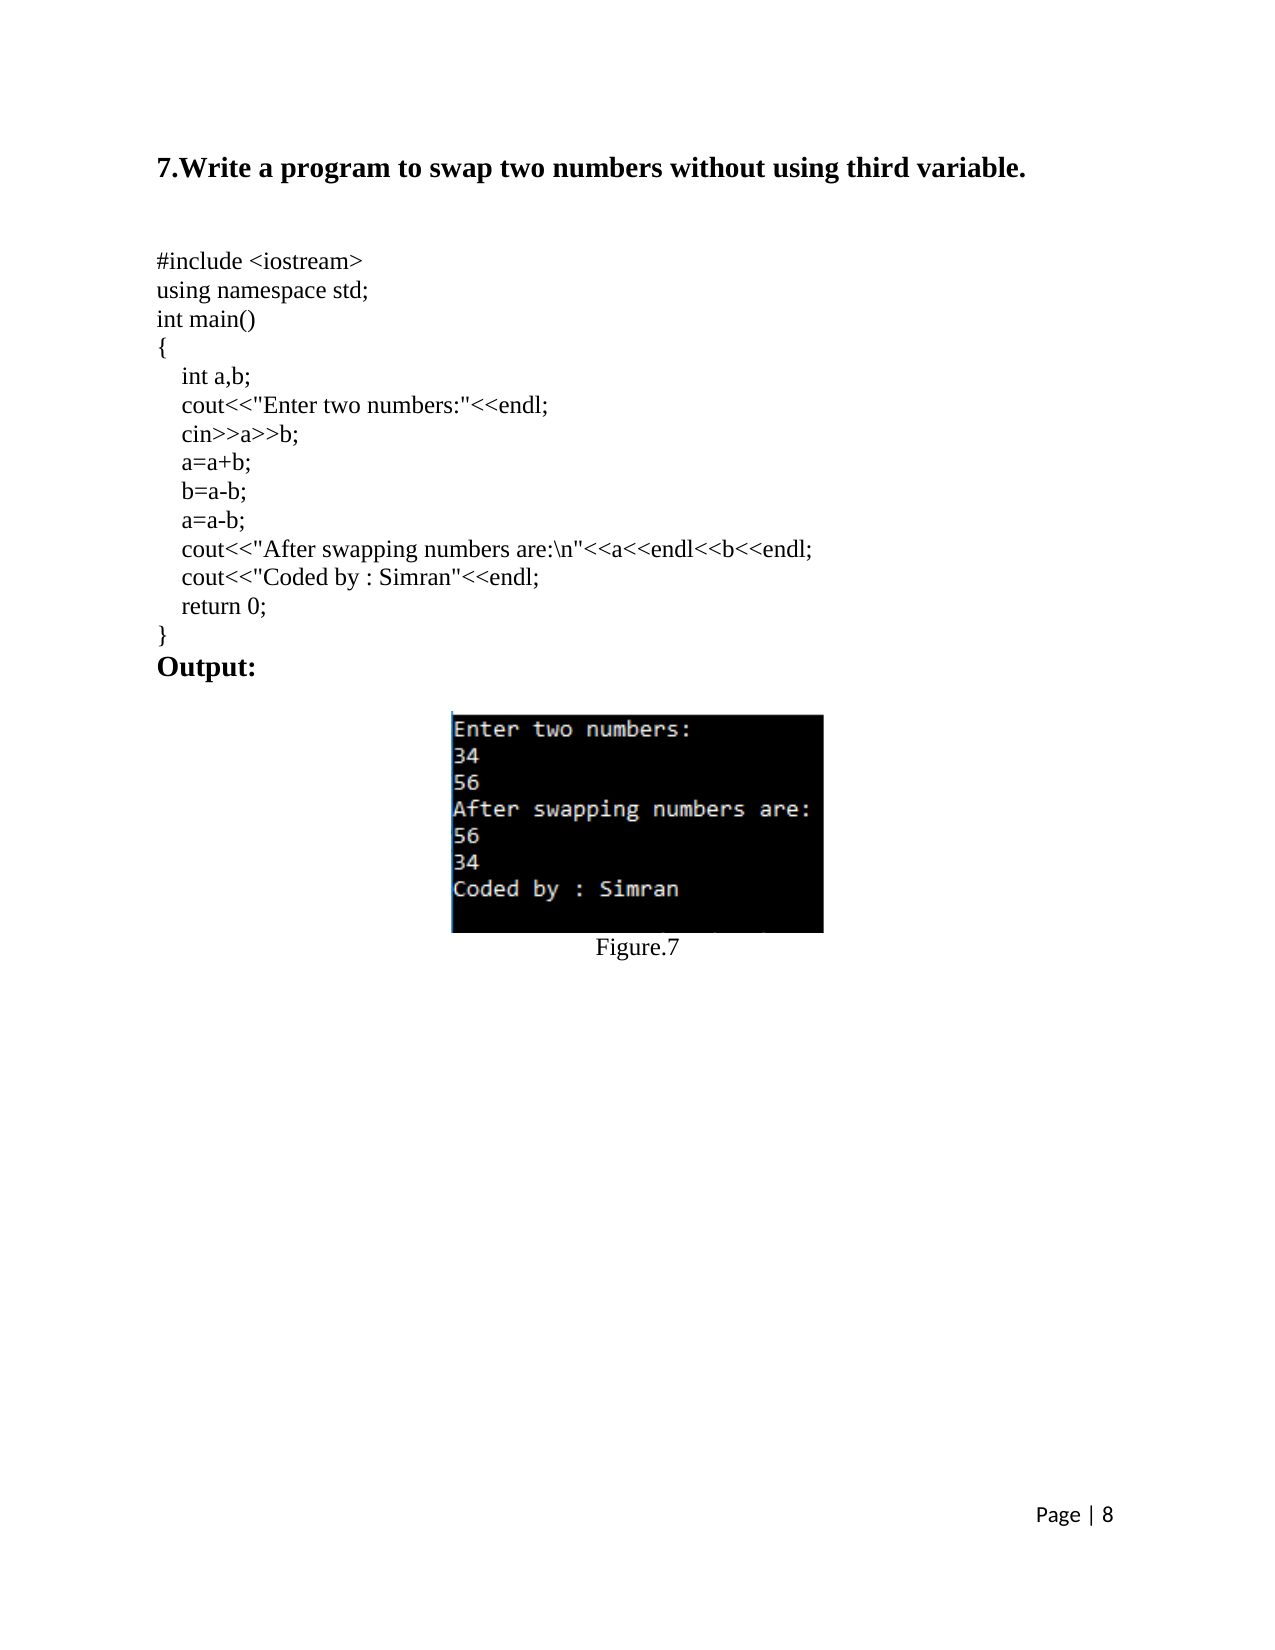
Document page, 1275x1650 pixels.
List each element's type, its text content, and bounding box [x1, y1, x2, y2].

text Figure.7 [156, 932, 1118, 961]
text #include <iostream> [156, 246, 1118, 275]
text cin>>a>>b; [156, 419, 1118, 447]
text a=a-b; [156, 505, 1118, 534]
text } [156, 620, 1118, 649]
text return 0; [156, 591, 1118, 620]
text { [156, 332, 1118, 361]
text a=a+b; [156, 447, 1118, 476]
text 7.Write a program to swap two numbers without using third variable. [156, 150, 1118, 183]
text Output: [156, 649, 1118, 682]
text int main() [156, 304, 1118, 332]
text cout<<"After swapping numbers are:\n"<<a<<endl<<b<<endl; [156, 534, 1118, 562]
text cout<<"Coded by : Simran"<<endl; [156, 562, 1118, 591]
text b=a-b; [156, 476, 1118, 505]
text int a,b; [156, 361, 1118, 390]
text cout<<"Enter two numbers:"<<endl; [156, 390, 1118, 419]
text using namespace std; [156, 275, 1118, 304]
